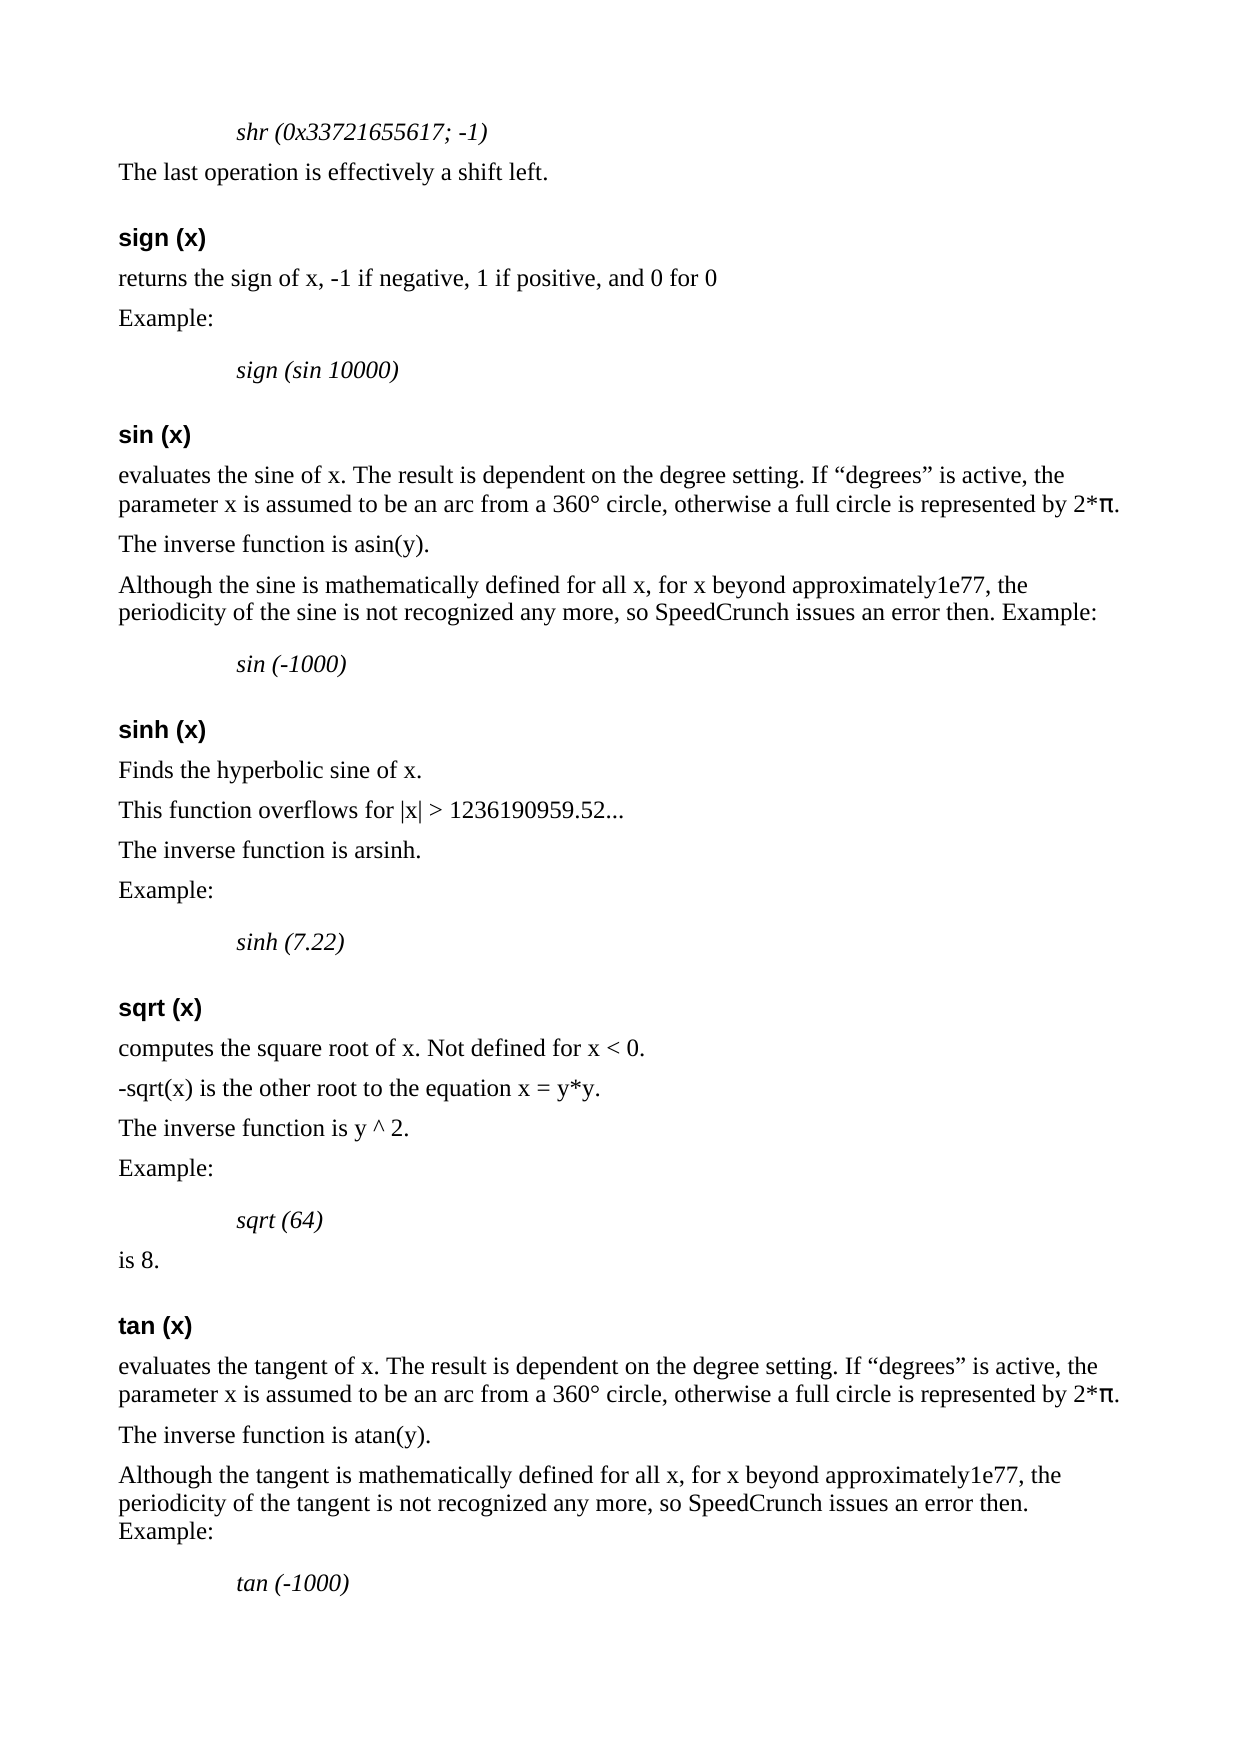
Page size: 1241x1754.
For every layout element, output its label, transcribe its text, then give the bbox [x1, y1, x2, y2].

text Example: [118, 876, 1122, 904]
text sinh (7.22) [236, 928, 1122, 956]
text is 8. [118, 1246, 1122, 1274]
text The inverse function is asin(y). [118, 531, 1122, 558]
text Example: [118, 1154, 1122, 1182]
subtitle sinh (x) [118, 716, 1122, 743]
text This function overflows for |x| > 1236190959.52... [118, 796, 1122, 824]
subtitle tan (x) [118, 1312, 1122, 1339]
text returns the sign of x, -1 if negative, 1 if positive, and 0 for 0 [118, 264, 1122, 291]
text evaluates the tangent of x. The result is dependent on the degree setting. If “degrees” is active, the parameter x is assumed to be an arc from a 360° circle, otherwise a full circle is represented by 2*π. [118, 1352, 1122, 1409]
text -sqrt(x) is the other root to the equation x = y*y. [118, 1074, 1122, 1102]
subtitle sin (x) [118, 421, 1122, 449]
subtitle sqrt (x) [118, 993, 1122, 1021]
subtitle sign (x) [118, 223, 1122, 251]
text The inverse function is y ^ 2. [118, 1114, 1122, 1142]
text sqrt (64) [236, 1206, 1122, 1234]
text Although the tangent is mathematically defined for all x, for x beyond approximately1e77, the periodicity of the tangent is not recognized any more, so SpeedCrunch issues an error then. Example: [118, 1461, 1122, 1544]
text sign (sin 10000) [236, 356, 1122, 383]
text shr (0x33721655617; -1) [236, 118, 1122, 146]
text evaluates the sine of x. The result is dependent on the degree setting. If “degrees” is active, the parameter x is assumed to be an arc from a 360° circle, otherwise a full circle is represented by 2*π. [118, 461, 1122, 518]
text Although the sine is mathematically defined for all x, for x beyond approximately1e77, the periodicity of the sine is not recognized any more, so SpeedCrunch issues an error then. Example: [118, 571, 1122, 626]
text The last operation is effectively a shift left. [118, 158, 1122, 186]
text The inverse function is atan(y). [118, 1421, 1122, 1449]
text sin (-1000) [236, 650, 1122, 678]
text Example: [118, 304, 1122, 332]
text The inverse function is arsinh. [118, 836, 1122, 864]
text tan (-1000) [236, 1569, 1122, 1596]
text computes the square root of x. Not defined for x < 0. [118, 1034, 1122, 1061]
text Finds the hyperbolic sine of x. [118, 756, 1122, 783]
